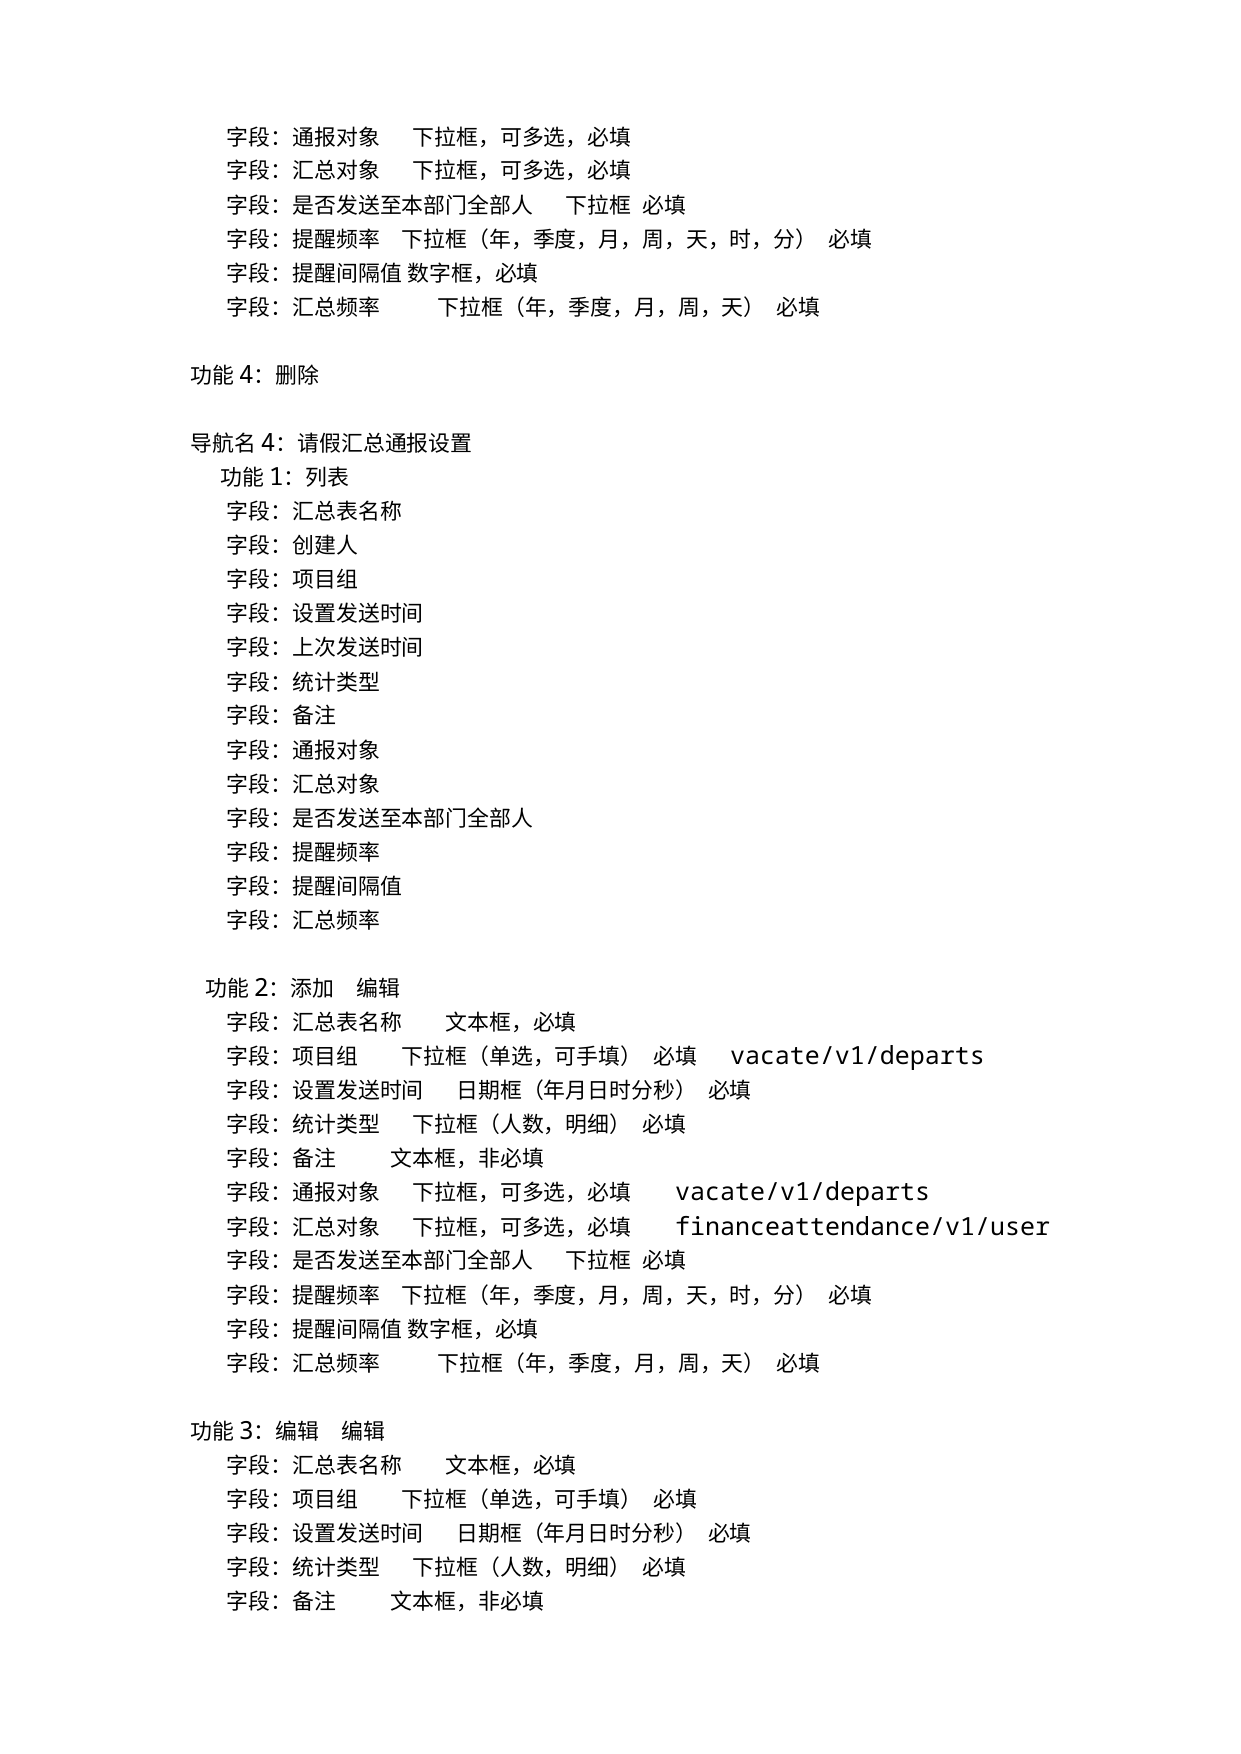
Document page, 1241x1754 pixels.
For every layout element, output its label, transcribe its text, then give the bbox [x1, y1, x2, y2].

text 功能2：添加 编辑 [118, 970, 1122, 1004]
text 字段：是否发送至本部门全部人 [118, 799, 1122, 833]
text 字段：项目组 下拉框（单选，可手填） 必填 [118, 1481, 1122, 1515]
text 字段：通报对象 下拉框，可多选，必填 [118, 118, 1122, 152]
text 字段：备注 [118, 697, 1122, 731]
text 字段：设置发送时间 日期框（年月日时分秒） 必填 [118, 1072, 1122, 1106]
text 字段：汇总频率 下拉框（年，季度，月，周，天） 必填 [118, 1344, 1122, 1378]
text 字段：是否发送至本部门全部人 下拉框 必填 [118, 186, 1122, 220]
text 字段：提醒频率 [118, 833, 1122, 867]
text 功能1：列表 [118, 459, 1122, 493]
text 字段：统计类型 下拉框（人数，明细） 必填 [118, 1549, 1122, 1583]
text 字段：创建人 [118, 527, 1122, 561]
text 字段：设置发送时间 [118, 595, 1122, 629]
text 字段：汇总表名称 文本框，必填 [118, 1004, 1122, 1038]
text 字段：是否发送至本部门全部人 下拉框 必填 [118, 1242, 1122, 1276]
text 字段：项目组 [118, 561, 1122, 595]
text 字段：提醒间隔值 数字框，必填 [118, 1310, 1122, 1344]
text 字段：统计类型 [118, 663, 1122, 697]
text 字段：备注 文本框，非必填 [118, 1140, 1122, 1174]
text 功能4：删除 [118, 357, 1122, 391]
text 字段：提醒频率 下拉框（年，季度，月，周，天，时，分） 必填 [118, 220, 1122, 254]
text 字段：备注 文本框，非必填 [118, 1583, 1122, 1617]
text 字段：通报对象 [118, 731, 1122, 765]
text 字段：汇总频率 下拉框（年，季度，月，周，天） 必填 [118, 288, 1122, 322]
text 字段：提醒间隔值 数字框，必填 [118, 254, 1122, 288]
text 字段：提醒间隔值 [118, 867, 1122, 902]
text 字段：上次发送时间 [118, 629, 1122, 663]
text 字段：通报对象 下拉框，可多选，必填 vacate/v1/departs [118, 1174, 1122, 1208]
text 字段：汇总表名称 [118, 493, 1122, 527]
text 导航名4：请假汇总通报设置 [118, 425, 1122, 459]
text 字段：汇总频率 [118, 902, 1122, 936]
text 字段：提醒频率 下拉框（年，季度，月，周，天，时，分） 必填 [118, 1276, 1122, 1310]
text 字段：设置发送时间 日期框（年月日时分秒） 必填 [118, 1515, 1122, 1549]
text 字段：汇总对象 下拉框，可多选，必填 [118, 152, 1122, 186]
text 字段：汇总对象 [118, 765, 1122, 799]
text 功能3：编辑 编辑 [118, 1412, 1122, 1447]
text 字段：统计类型 下拉框（人数，明细） 必填 [118, 1106, 1122, 1140]
text 字段：汇总对象 下拉框，可多选，必填 financeattendance/v1/user [118, 1208, 1122, 1242]
text 字段：项目组 下拉框（单选，可手填） 必填 vacate/v1/departs [118, 1038, 1122, 1072]
text 字段：汇总表名称 文本框，必填 [118, 1447, 1122, 1481]
